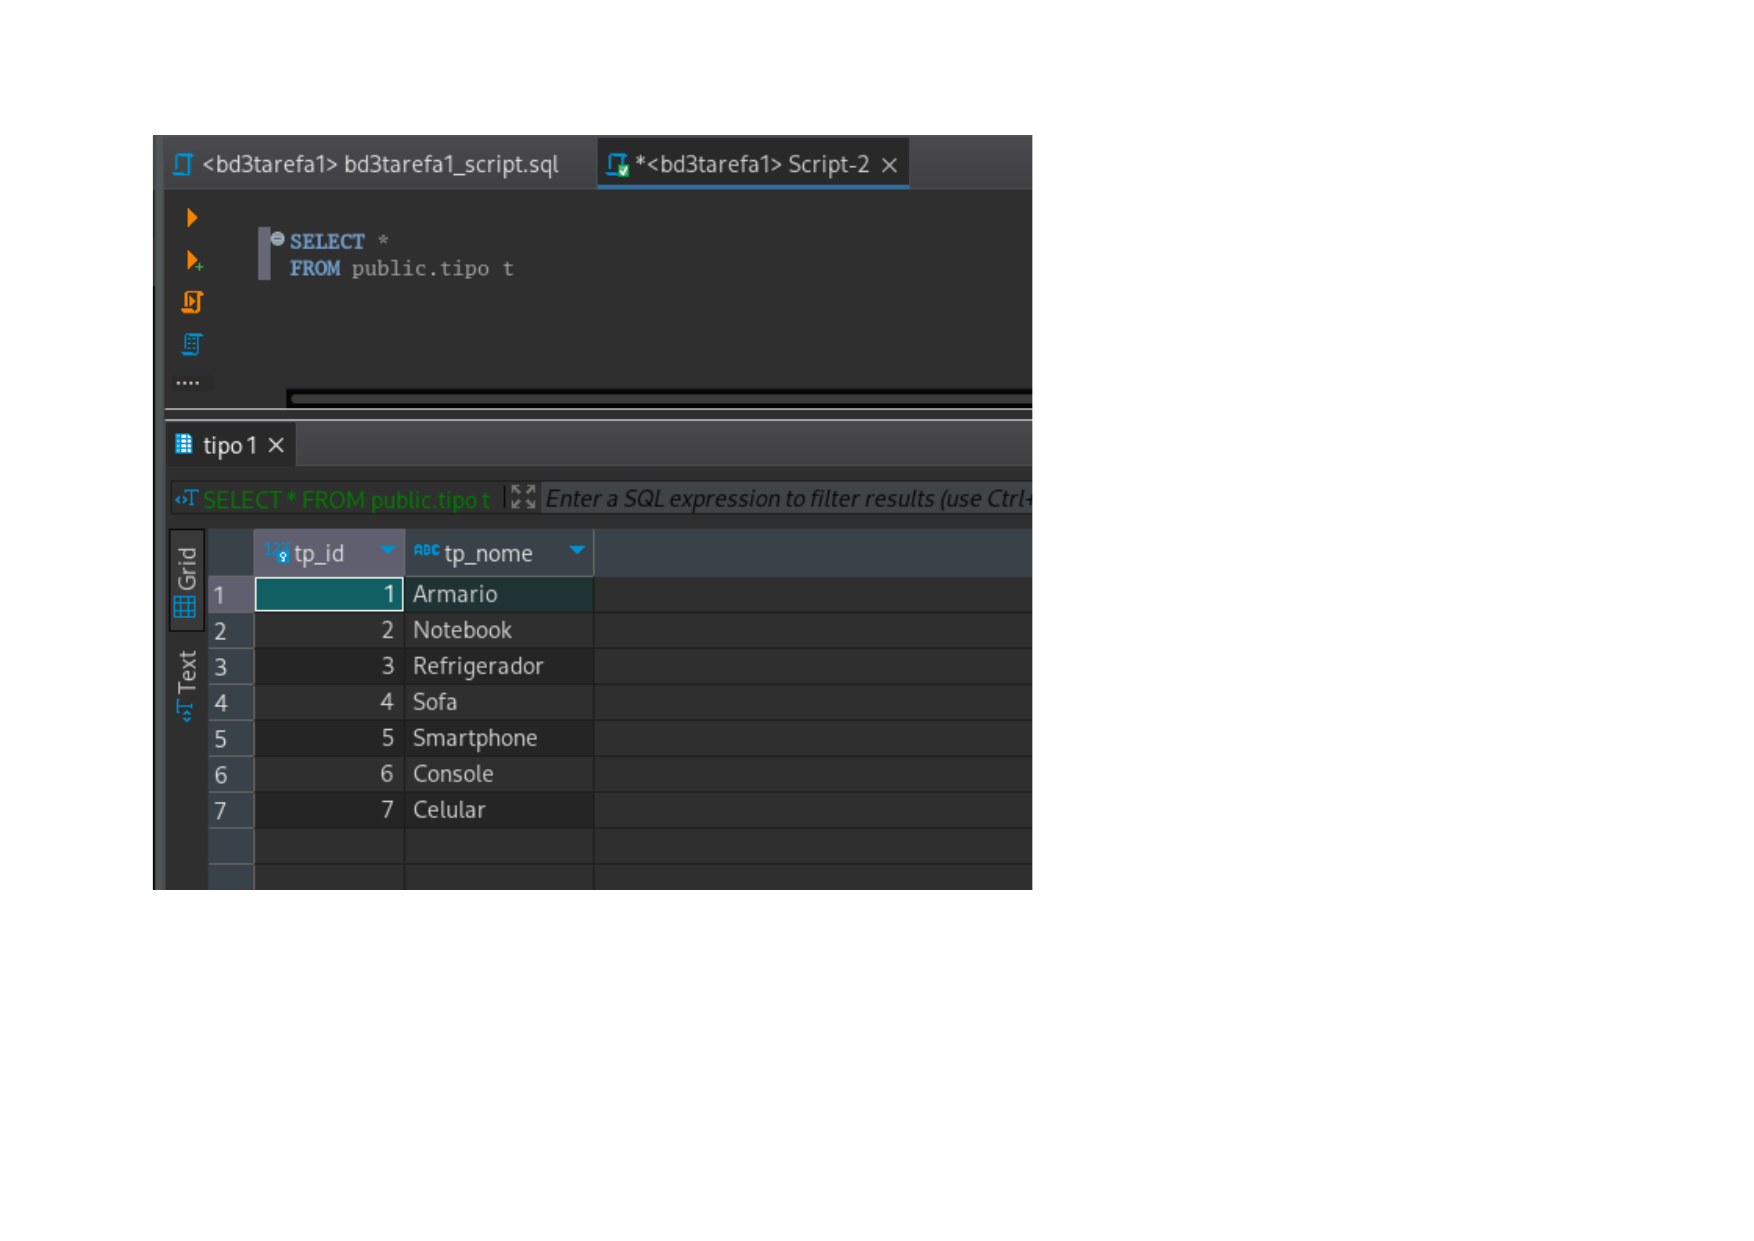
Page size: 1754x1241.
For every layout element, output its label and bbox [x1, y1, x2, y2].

picture [152, 135, 1033, 890]
